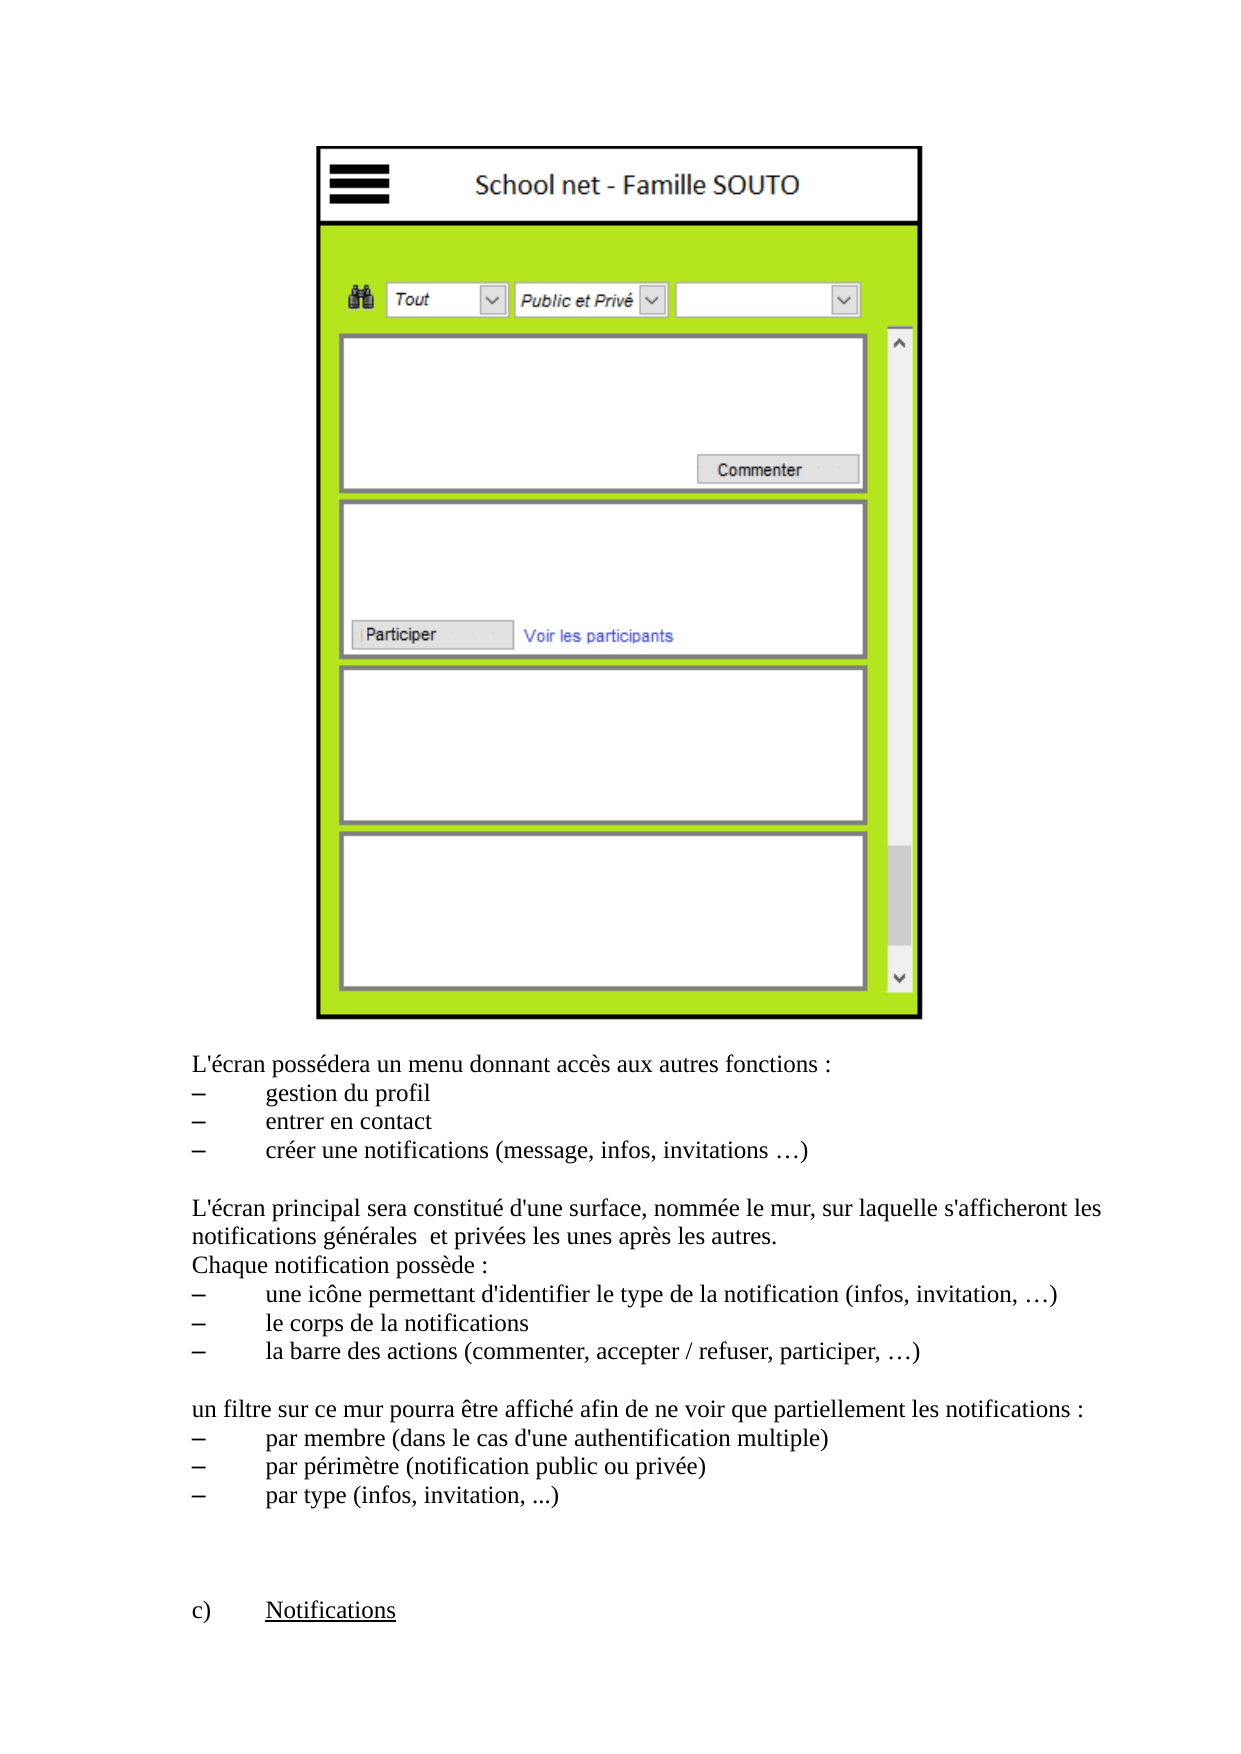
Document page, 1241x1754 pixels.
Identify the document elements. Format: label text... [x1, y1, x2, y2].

list par type (infos, invitation, ...) [192, 1480, 1122, 1509]
list gestion du profil [192, 1078, 1122, 1106]
text L'écran possédera un menu donnant accès aux autres fonctions : [192, 1049, 1122, 1078]
list une icône permettant d'identifier le type de la notification (infos, invitation, …) [192, 1279, 1122, 1308]
list la barre des actions (commenter, accepter / refuser, participer, …) [192, 1336, 1122, 1365]
list le corps de la notifications [192, 1308, 1122, 1336]
text L'écran principal sera constitué d'une surface, nommée le mur, sur laquelle s'afficheront les notifications générales et privées les unes après les autres. [192, 1193, 1122, 1250]
list entrer en contact [192, 1106, 1122, 1135]
list créer une notifications (message, infos, invitations …) [192, 1135, 1122, 1164]
list par périmètre (notification public ou privée) [192, 1451, 1122, 1480]
list un filtre sur ce mur pourra être affiché afin de ne voir que partiellement les notifications : [192, 1394, 1122, 1423]
text Chaque notification possède : [192, 1250, 1122, 1279]
list par membre (dans le cas d'une authentification multiple) [192, 1423, 1122, 1451]
picture [316, 146, 924, 1021]
list Notifications [192, 1595, 1122, 1624]
